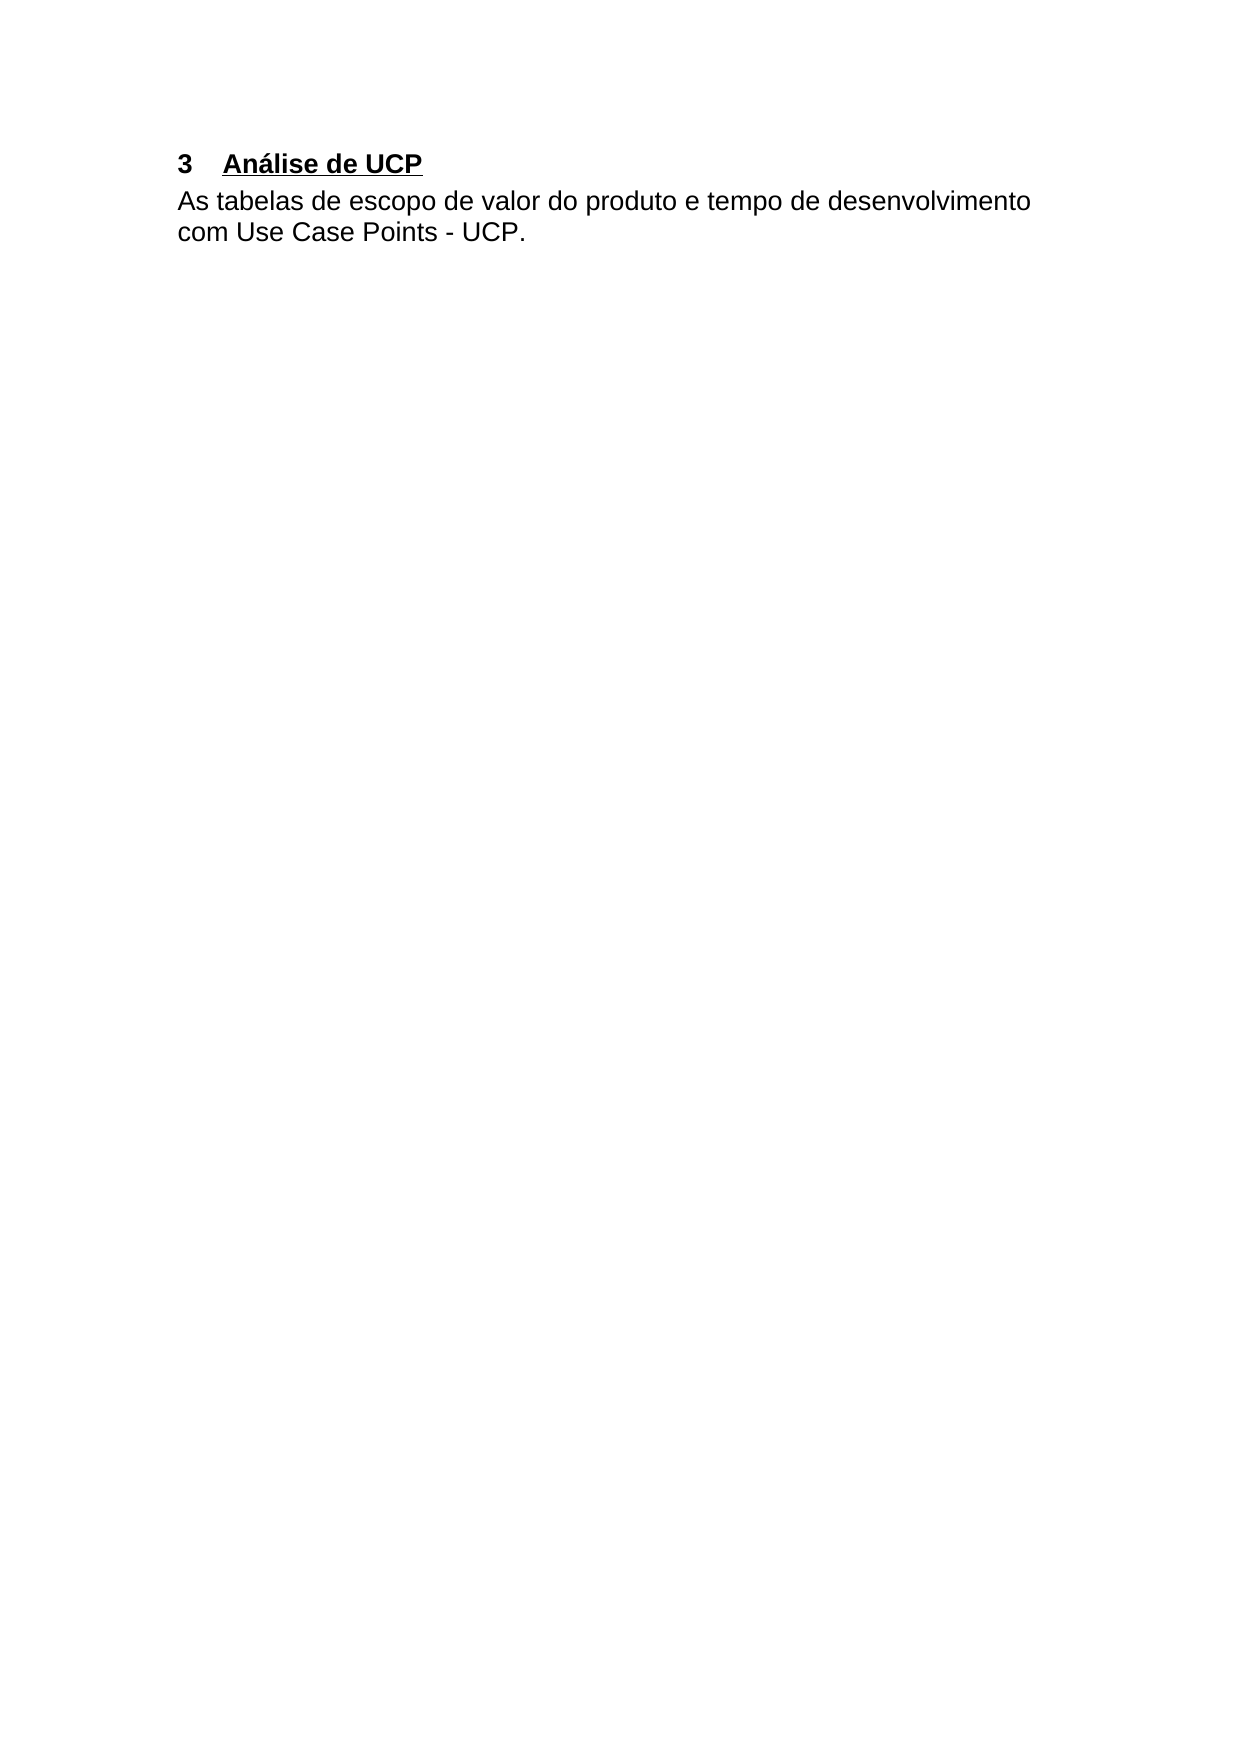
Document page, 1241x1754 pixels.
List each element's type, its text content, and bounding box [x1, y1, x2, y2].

text As tabelas de escopo de valor do produto e tempo de desenvolvimento com Use Case Points - UCP. [177, 185, 1063, 248]
subtitle Análise de UCP [177, 148, 1063, 179]
